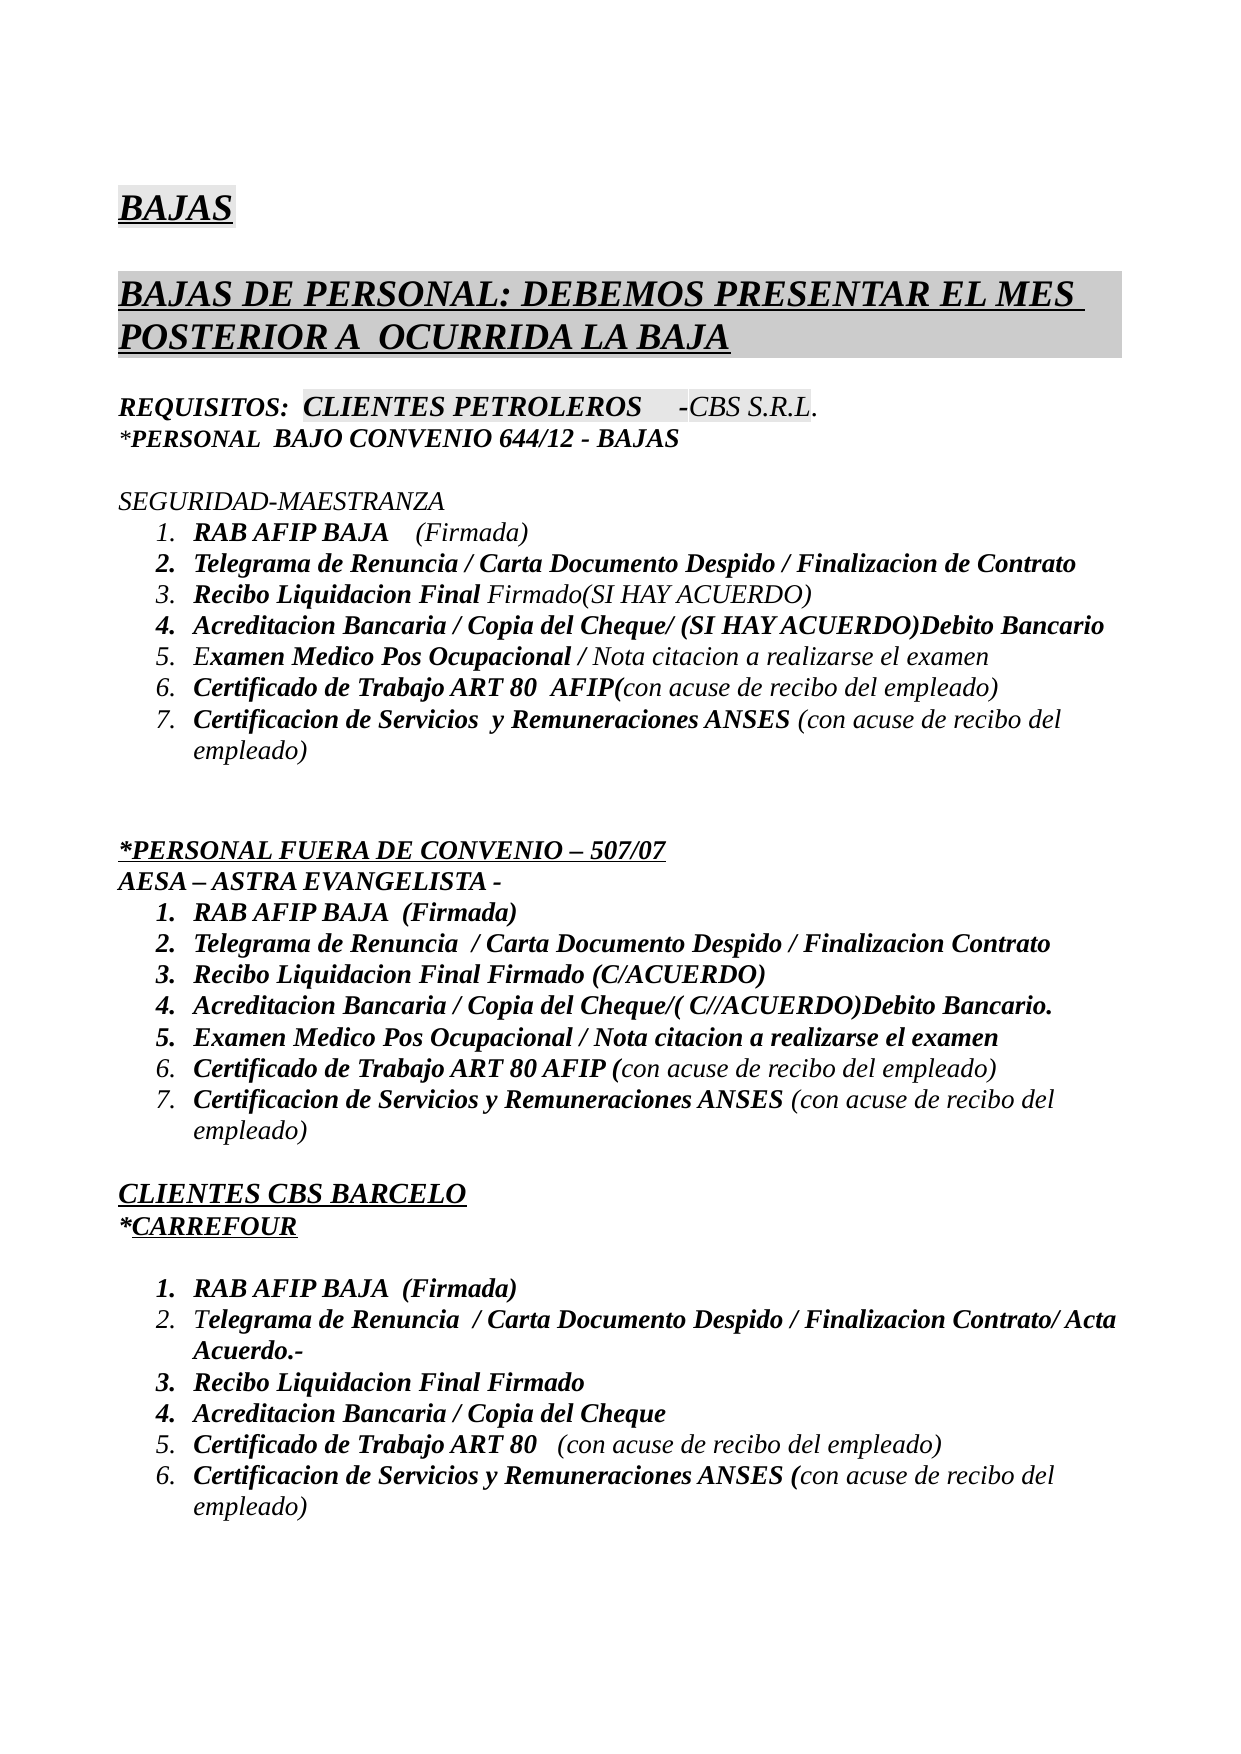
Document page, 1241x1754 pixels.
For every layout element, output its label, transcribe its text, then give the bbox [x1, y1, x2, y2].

list Acreditacion Bancaria / Copia del Cheque/( C//ACUERDO)Debito Bancario. [156, 989, 1122, 1021]
list Acreditacion Bancaria / Copia del Cheque/ (SI HAY ACUERDO)Debito Bancario [156, 609, 1122, 640]
list RAB AFIP BAJA (Firmada) [156, 1272, 1122, 1303]
text AESA – ASTRA EVANGELISTA - [118, 865, 1122, 896]
text *CARREFOUR [118, 1210, 1122, 1241]
list Certificacion de Servicios y Remuneraciones ANSES (con acuse de recibo del empleado) [156, 1459, 1122, 1521]
list Certificado de Trabajo ART 80 AFIP(con acuse de recibo del empleado) [156, 672, 1122, 703]
list Certificacion de Servicios y Remuneraciones ANSES (con acuse de recibo del empleado) [156, 703, 1122, 765]
list Recibo Liquidacion Final Firmado(SI HAY ACUERDO) [156, 578, 1122, 609]
list Examen Medico Pos Ocupacional / Nota citacion a realizarse el examen [156, 1021, 1122, 1052]
text *PERSONAL FUERA DE CONVENIO – 507/07 [118, 834, 1122, 865]
list Telegrama de Renuncia / Carta Documento Despido / Finalizacion Contrato [156, 927, 1122, 958]
text REQUISITOS: CLIENTES PETROLEROS -CBS S.R.L. [118, 389, 1122, 422]
list Examen Medico Pos Ocupacional / Nota citacion a realizarse el examen [156, 640, 1122, 672]
list Recibo Liquidacion Final Firmado (C/ACUERDO) [156, 958, 1122, 989]
text CLIENTES CBS BARCELO [118, 1176, 1122, 1210]
list Certificado de Trabajo ART 80 AFIP (con acuse de recibo del empleado) [156, 1052, 1122, 1083]
list Certificado de Trabajo ART 80 (con acuse de recibo del empleado) [156, 1428, 1122, 1459]
list Certificacion de Servicios y Remuneraciones ANSES (con acuse de recibo del empleado) [156, 1083, 1122, 1145]
text *PERSONAL BAJO CONVENIO 644/12 - BAJAS [118, 422, 1122, 453]
text SEGURIDAD-MAESTRANZA [118, 485, 1122, 516]
list RAB AFIP BAJA (Firmada) [156, 516, 1122, 547]
list Acreditacion Bancaria / Copia del Cheque [156, 1397, 1122, 1428]
text BAJAS DE PERSONAL: DEBEMOS PRESENTAR EL MES POSTERIOR A OCURRIDA LA BAJA [118, 271, 1122, 358]
list Telegrama de Renuncia / Carta Documento Despido / Finalizacion Contrato/ Acta Acuerdo.- [156, 1303, 1122, 1366]
list RAB AFIP BAJA (Firmada) [156, 896, 1122, 927]
text BAJAS [118, 185, 1122, 228]
list Recibo Liquidacion Final Firmado [156, 1366, 1122, 1397]
list Telegrama de Renuncia / Carta Documento Despido / Finalizacion de Contrato [156, 547, 1122, 578]
